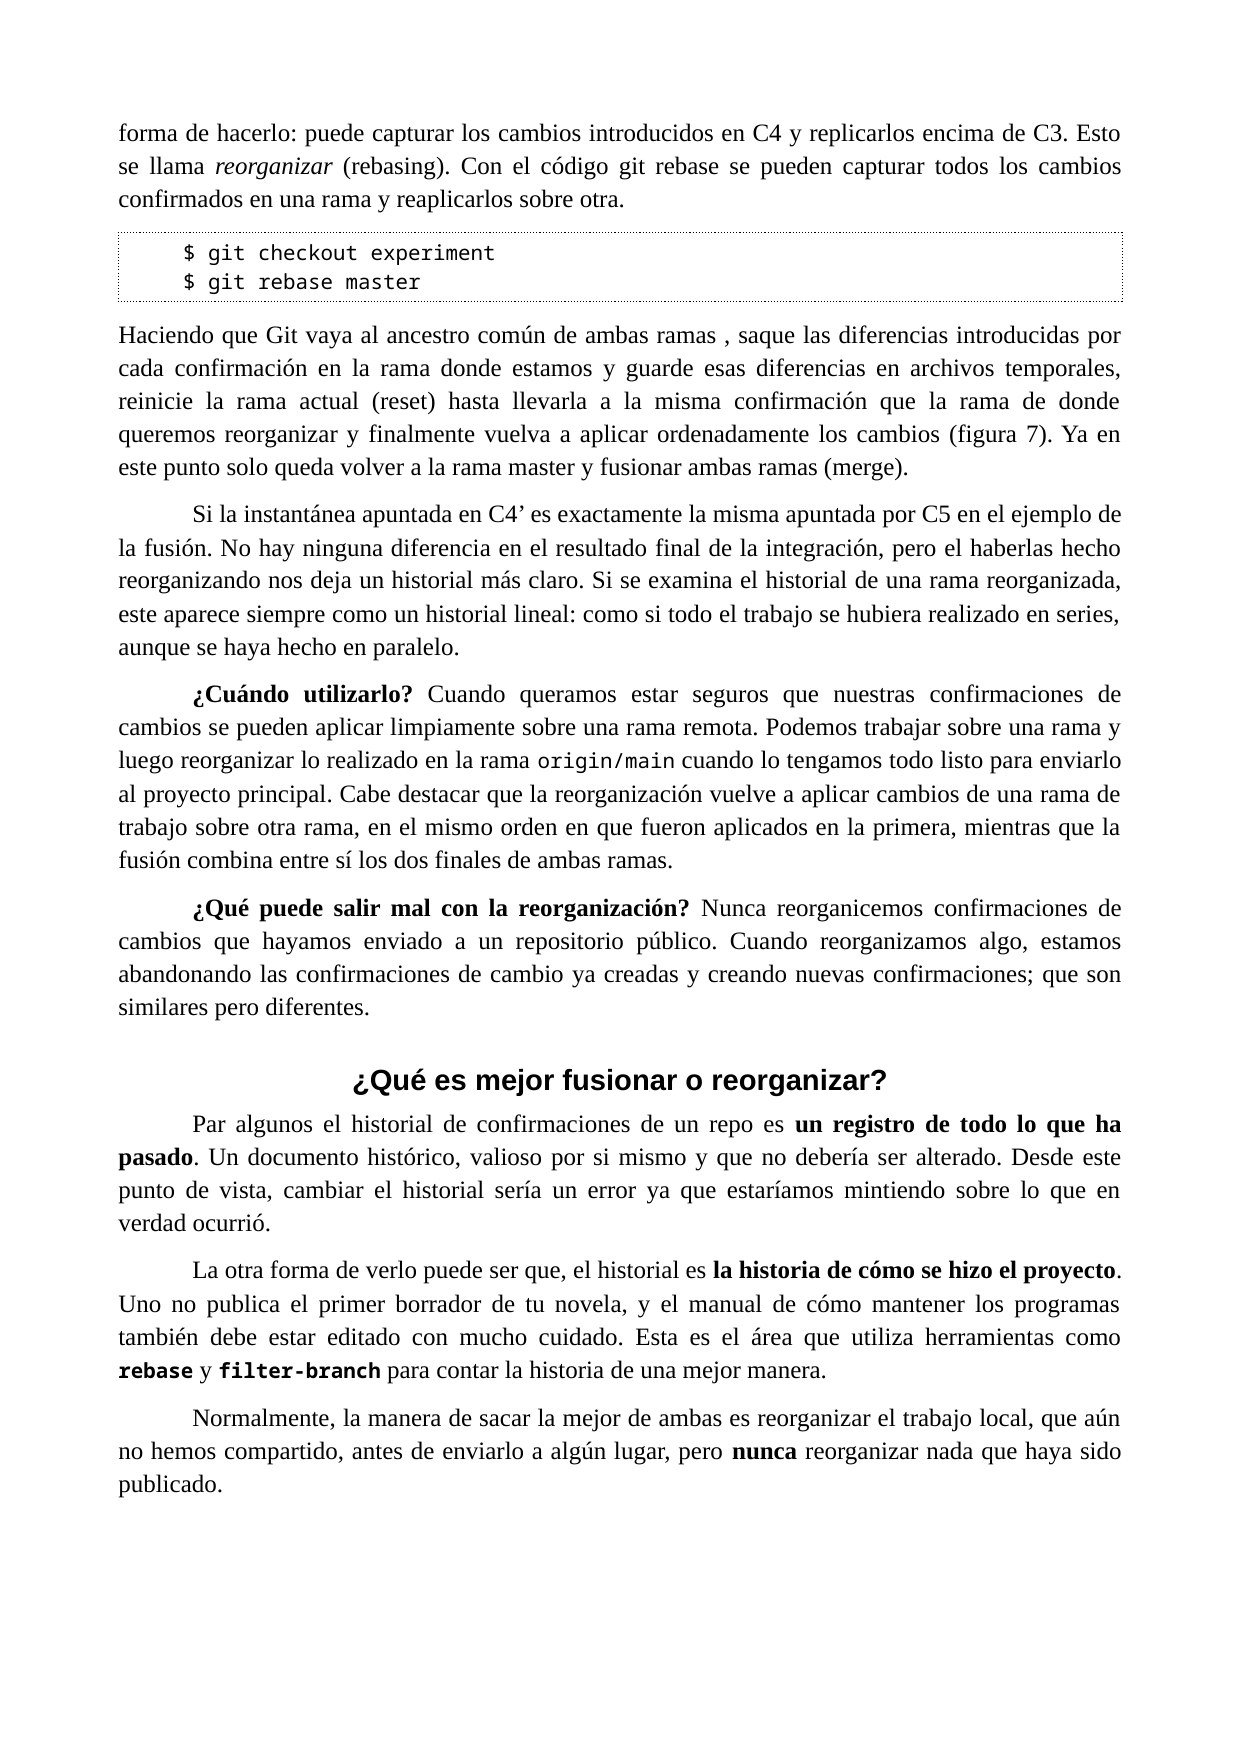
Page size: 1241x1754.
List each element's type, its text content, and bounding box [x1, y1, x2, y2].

text Si la instantánea apuntada en C4’ es exactamente la misma apuntada por C5 en el ejemplo de la fusión. No hay ninguna diferencia en el resultado final de la integración, pero el haberlas hecho reorganizando nos deja un historial más claro. Si se examina el historial de una rama reorganizada, este aparece siempre como un historial lineal: como si todo el trabajo se hubiera realizado en series, aunque se haya hecho en paralelo. [118, 499, 1122, 660]
text ¿Cuándo utilizarlo? Cuando queramos estar seguros que nuestras confirmaciones de cambios se pueden aplicar limpiamente sobre una rama remota. Podemos trabajar sobre una rama y luego reorganizar lo realizado en la rama origin/main cuando lo tengamos todo listo para enviarlo al proyecto principal. Cabe destacar que la reorganización vuelve a aplicar cambios de una rama de trabajo sobre otra rama, en el mismo orden en que fueron aplicados en la primera, mientras que la fusión combina entre sí los dos finales de ambas ramas. [118, 679, 1122, 874]
text La otra forma de verlo puede ser que, el historial es la historia de cómo se hizo el proyecto. Uno no publica el primer borrador de tu novela, y el manual de cómo mantener los programas también debe estar editado con mucho cuidado. Esta es el área que utiliza herramientas como rebase y filter-branch para contar la historia de una mejor manera. [118, 1256, 1122, 1384]
text Haciendo que Git vaya al ancestro común de ambas ramas , saque las diferencias introducidas por cada confirmación en la rama donde estamos y guarde esas diferencias en archivos temporales, reinicie la rama actual (reset) hasta llevarla a la misma confirmación que la rama de donde queremos reorganizar y finalmente vuelva a aplicar ordenadamente los cambios (figura 7). Ya en este punto solo queda volver a la rama master y fusionar ambas ramas (merge). [118, 320, 1122, 481]
table_header $ git checkout experiment $ git rebase master [118, 232, 1122, 301]
subtitle ¿Qué es mejor fusionar o reorganizar? [118, 1063, 1122, 1097]
text Par algunos el historial de confirmaciones de un repo es un registro de todo lo que ha pasado. Un documento histórico, valioso por si mismo y que no debería ser alterado. Desde este punto de vista, cambiar el historial sería un error ya que estaríamos mintiendo sobre lo que en verdad ocurrió. [118, 1109, 1122, 1237]
text forma de hacerlo: puede capturar los cambios introducidos en C4 y replicarlos encima de C3. Esto se llama reorganizar (rebasing). Con el código git rebase se pueden capturar todos los cambios confirmados en una rama y reaplicarlos sobre otra. [118, 118, 1122, 213]
text ¿Qué puede salir mal con la reorganización? Nunca reorganicemos confirmaciones de cambios que hayamos enviado a un repositorio público. Cuando reorganizamos algo, estamos abandonando las confirmaciones de cambio ya creadas y creando nuevas confirmaciones; que son similares pero diferentes. [118, 893, 1122, 1021]
text Normalmente, la manera de sacar la mejor de ambas es reorganizar el trabajo local, que aún no hemos compartido, antes de enviarlo a algún lugar, pero nunca reorganizar nada que haya sido publicado. [118, 1403, 1122, 1498]
